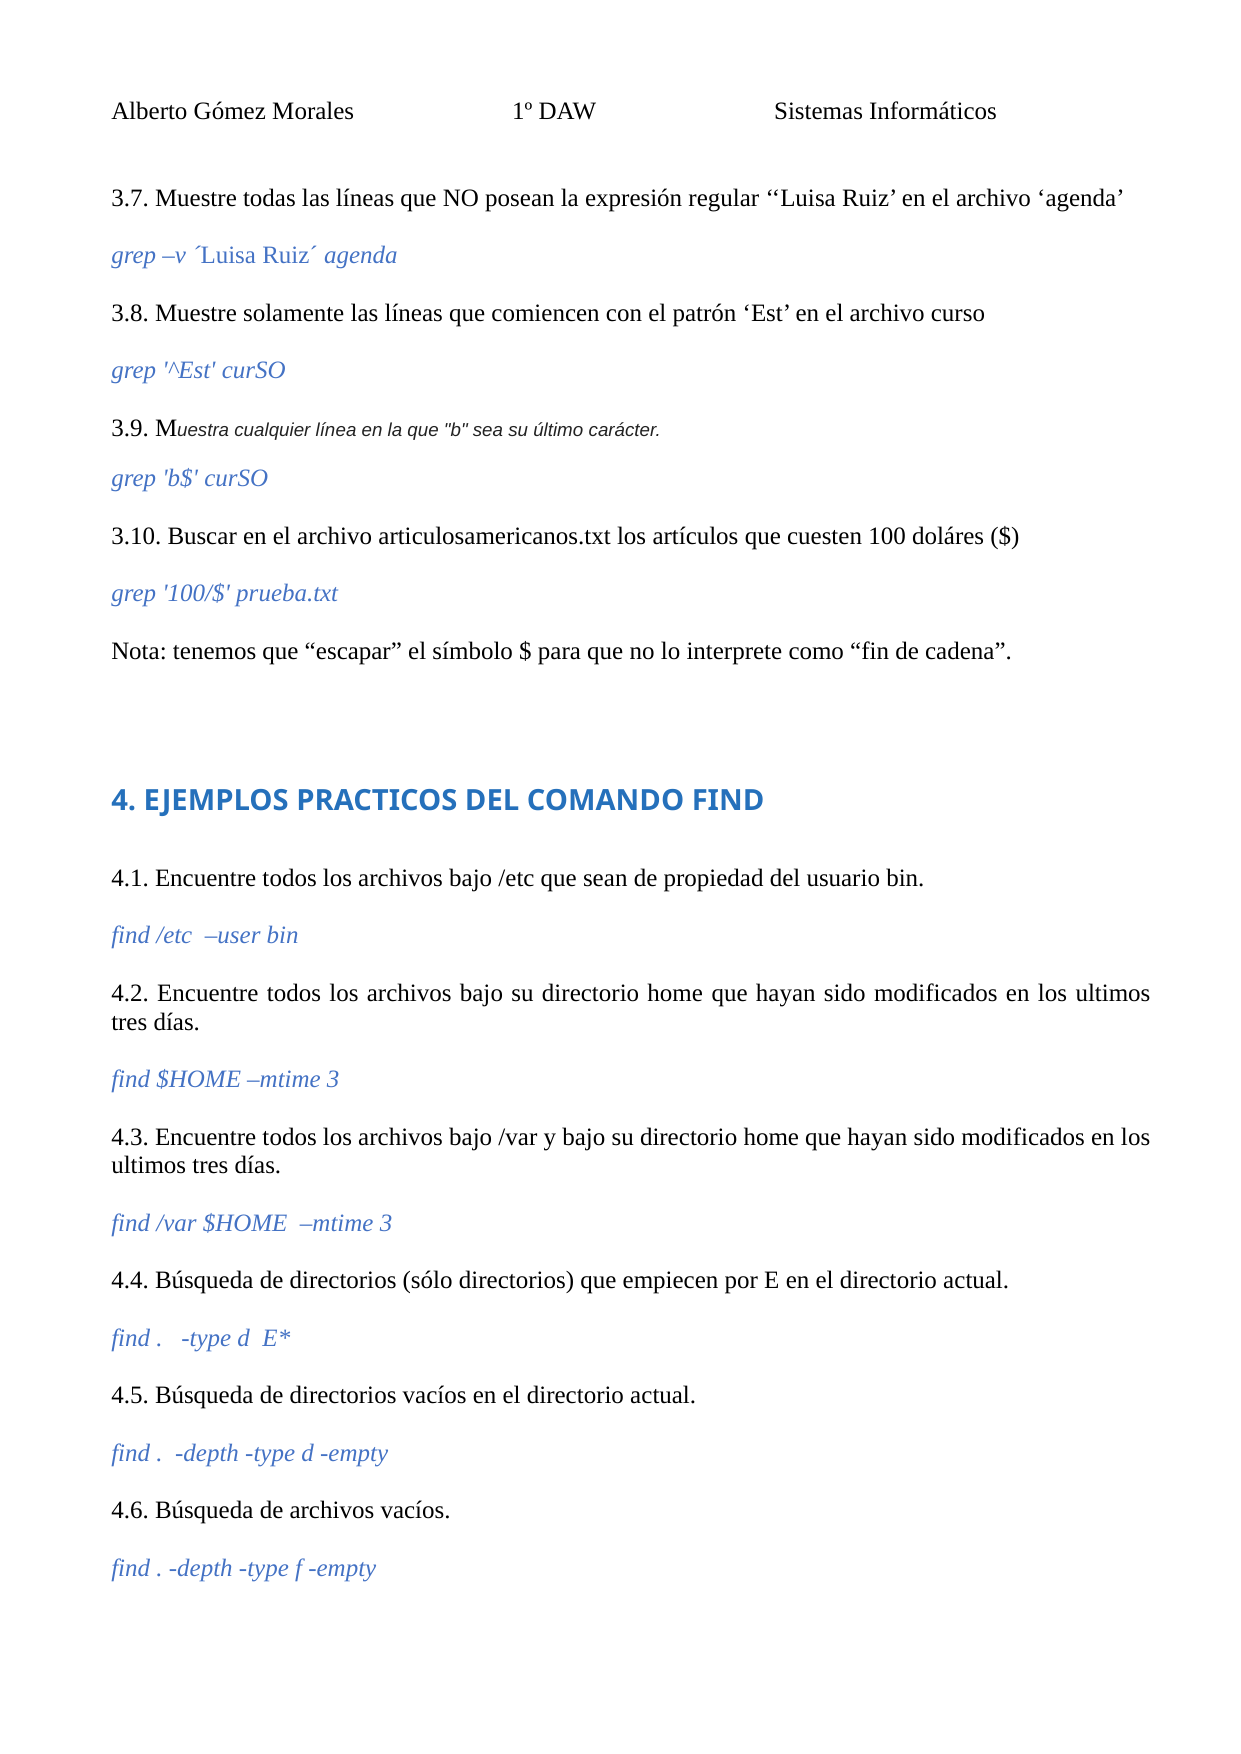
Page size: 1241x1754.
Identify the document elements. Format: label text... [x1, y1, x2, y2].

text find /etc –user bin [111, 921, 1152, 949]
text 4.3. Encuentre todos los archivos bajo /var y bajo su directorio home que hayan sido modificados en los ultimos tres días. [111, 1122, 1152, 1179]
text 3.7. Muestre todas las líneas que NO posean la expresión regular ‘‘Luisa Ruiz’ en el archivo ‘agenda’ [111, 183, 1152, 212]
text grep 'b$' curSO [111, 463, 1152, 492]
text 3.10. Buscar en el archivo articulosamericanos.txt los artículos que cuesten 100 doláres ($) [111, 521, 1152, 549]
text find . -depth -type d -empty [111, 1438, 1152, 1467]
text 4.2. Encuentre todos los archivos bajo su directorio home que hayan sido modificados en los ultimos tres días. [111, 978, 1152, 1036]
text find . -depth -type f -empty [111, 1553, 1152, 1582]
text grep '^Est' curSO [111, 355, 1152, 384]
text 4.4. Búsqueda de directorios (sólo directorios) que empiecen por E en el directorio actual. [111, 1266, 1152, 1294]
text grep –v ´Luisa Ruiz´ agenda [111, 240, 1152, 269]
text 3.8. Muestre solamente las líneas que comiencen con el patrón ‘Est’ en el archivo curso [111, 298, 1152, 327]
text grep '100/$' prueba.txt [111, 578, 1152, 607]
text 3.9. Muestra cualquier línea en la que "b" sea su último carácter. [111, 413, 1152, 442]
subtitle 4. EJEMPLOS PRACTICOS DEL COMANDO FIND [111, 779, 1152, 819]
text 4.1. Encuentre todos los archivos bajo /etc que sean de propiedad del usuario bin. [111, 863, 1152, 892]
text find $HOME –mtime 3 [111, 1064, 1152, 1093]
text Nota: tenemos que “escapar” el símbolo $ para que no lo interprete como “fin de cadena”. [111, 636, 1152, 664]
text find /var $HOME –mtime 3 [111, 1208, 1152, 1237]
text find . -type d E* [111, 1323, 1152, 1352]
text 4.5. Búsqueda de directorios vacíos en el directorio actual. [111, 1352, 1152, 1409]
text 4.6. Búsqueda de archivos vacíos. [111, 1496, 1152, 1524]
